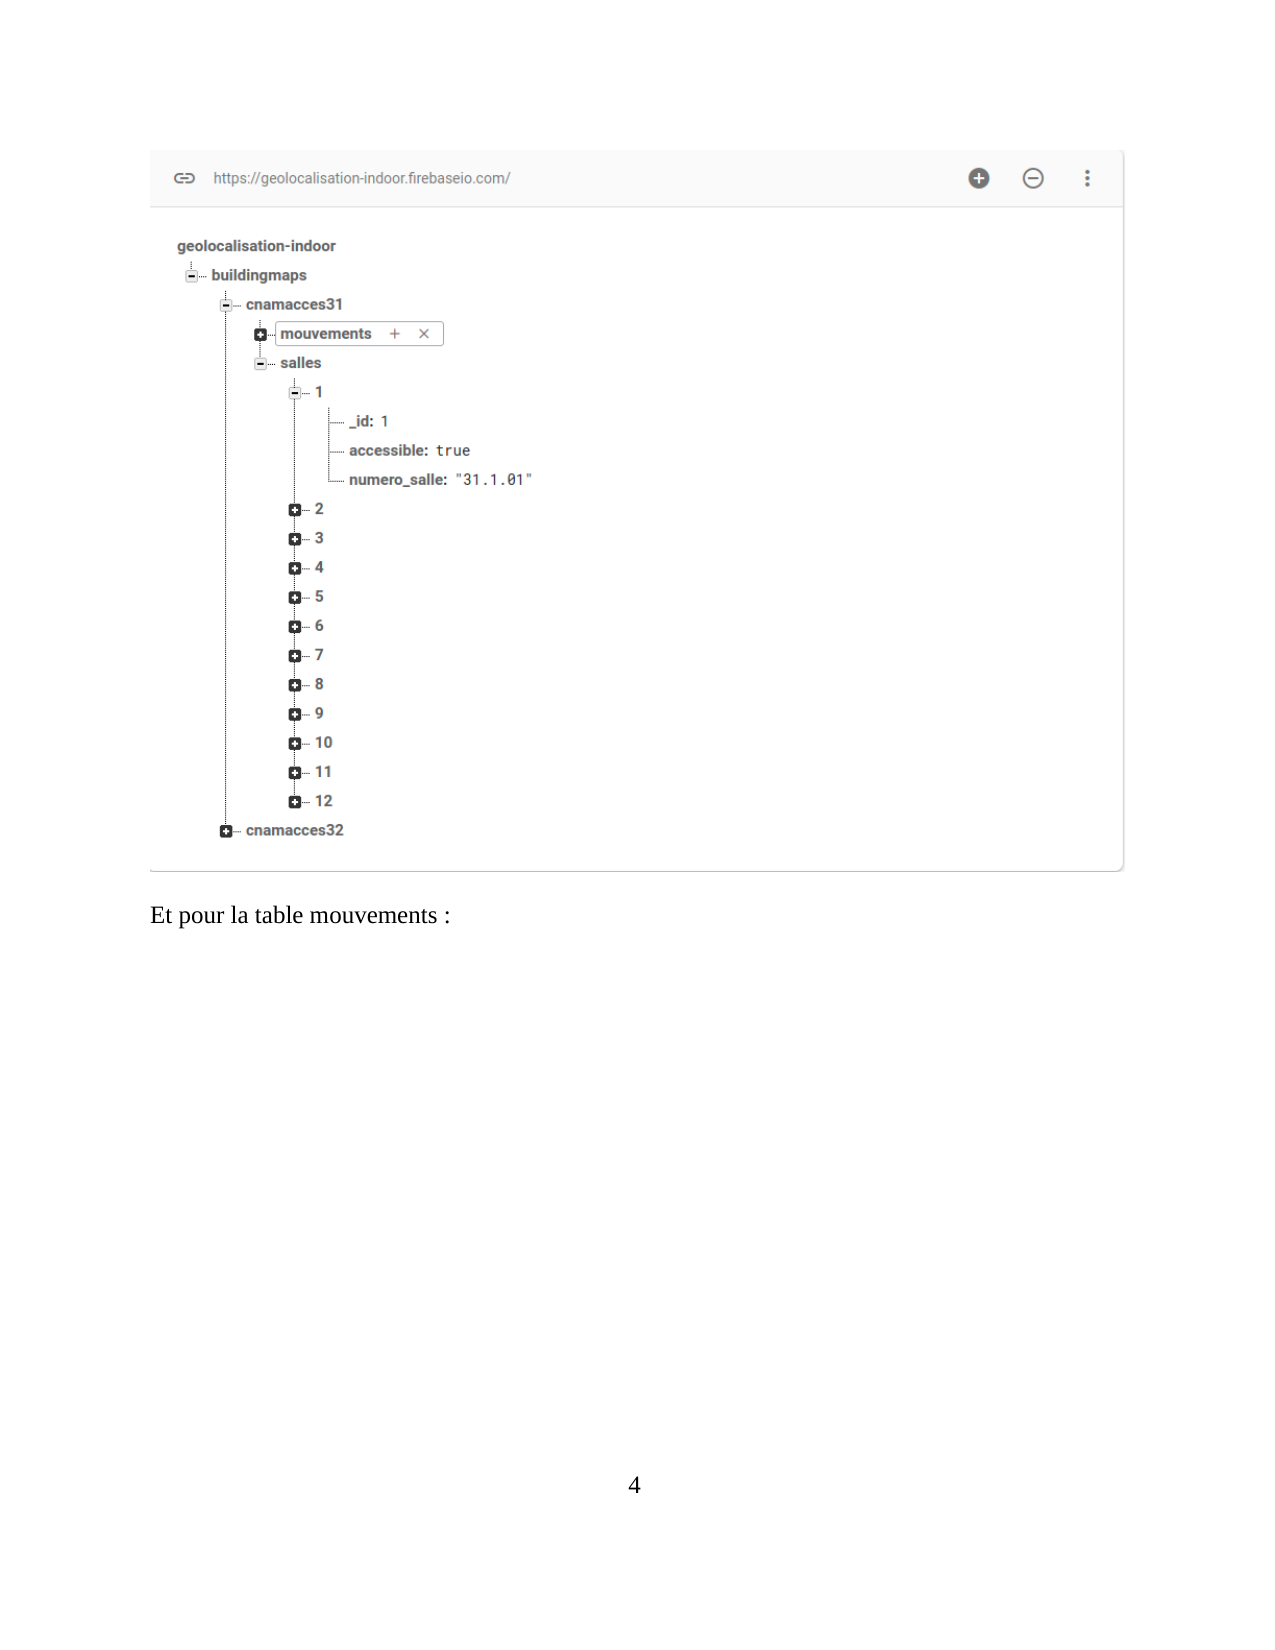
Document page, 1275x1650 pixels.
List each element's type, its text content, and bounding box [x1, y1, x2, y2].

picture [150, 150, 1125, 872]
text Et pour la table mouvements : [150, 901, 1125, 929]
